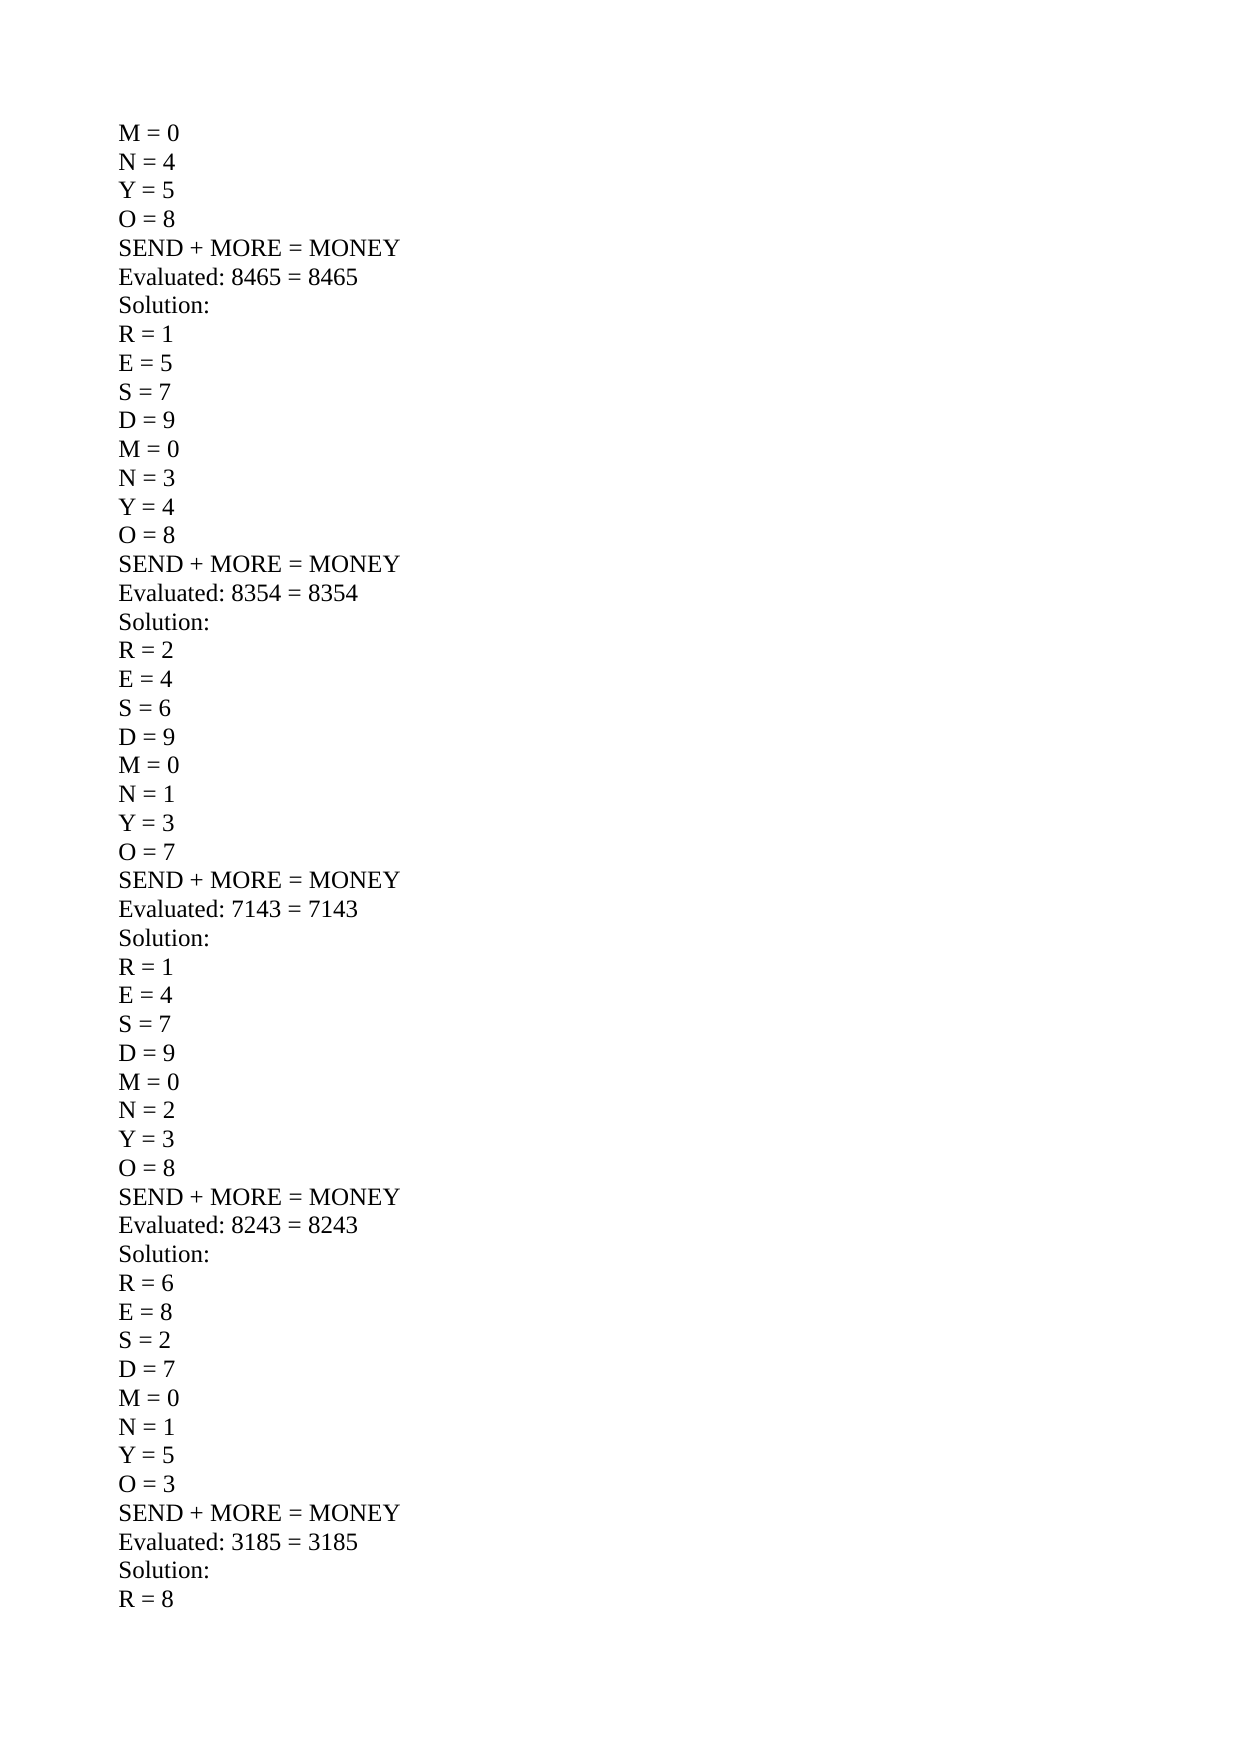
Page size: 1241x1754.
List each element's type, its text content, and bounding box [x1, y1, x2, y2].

text Y = 3 [118, 1124, 1122, 1153]
text O = 3 [118, 1469, 1122, 1498]
text R = 1 [118, 319, 1122, 348]
text Evaluated: 8354 = 8354 [118, 578, 1122, 607]
text M = 0 [118, 1383, 1122, 1412]
text Solution: [118, 1239, 1122, 1268]
text SEND + MORE = MONEY [118, 866, 1122, 894]
text Evaluated: 3185 = 3185 [118, 1527, 1122, 1556]
text E = 8 [118, 1297, 1122, 1326]
text Evaluated: 7143 = 7143 [118, 894, 1122, 923]
text O = 8 [118, 1153, 1122, 1182]
text N = 3 [118, 463, 1122, 492]
text M = 0 [118, 434, 1122, 463]
text Solution: [118, 1556, 1122, 1584]
text R = 2 [118, 636, 1122, 664]
text N = 2 [118, 1096, 1122, 1124]
text Y = 5 [118, 176, 1122, 204]
text O = 8 [118, 204, 1122, 233]
text R = 6 [118, 1268, 1122, 1297]
text N = 1 [118, 779, 1122, 808]
text SEND + MORE = MONEY [118, 1498, 1122, 1527]
text S = 7 [118, 1009, 1122, 1038]
text R = 8 [118, 1584, 1122, 1613]
text Solution: [118, 923, 1122, 952]
text D = 9 [118, 722, 1122, 751]
text E = 5 [118, 348, 1122, 377]
text O = 7 [118, 837, 1122, 866]
text Y = 3 [118, 808, 1122, 837]
text O = 8 [118, 521, 1122, 549]
text Y = 4 [118, 492, 1122, 521]
text M = 0 [118, 751, 1122, 779]
text S = 2 [118, 1326, 1122, 1354]
text D = 9 [118, 406, 1122, 434]
text R = 1 [118, 952, 1122, 981]
text D = 7 [118, 1354, 1122, 1383]
text Solution: [118, 607, 1122, 636]
text S = 6 [118, 693, 1122, 722]
text N = 1 [118, 1412, 1122, 1441]
text M = 0 [118, 1067, 1122, 1096]
text SEND + MORE = MONEY [118, 1182, 1122, 1211]
text E = 4 [118, 664, 1122, 693]
text SEND + MORE = MONEY [118, 233, 1122, 262]
text SEND + MORE = MONEY [118, 549, 1122, 578]
text Evaluated: 8243 = 8243 [118, 1211, 1122, 1239]
text Evaluated: 8465 = 8465 [118, 262, 1122, 291]
text S = 7 [118, 377, 1122, 406]
text N = 4 [118, 147, 1122, 176]
text D = 9 [118, 1038, 1122, 1067]
text Solution: [118, 291, 1122, 319]
text E = 4 [118, 981, 1122, 1009]
text Y = 5 [118, 1441, 1122, 1469]
text M = 0 [118, 118, 1122, 147]
